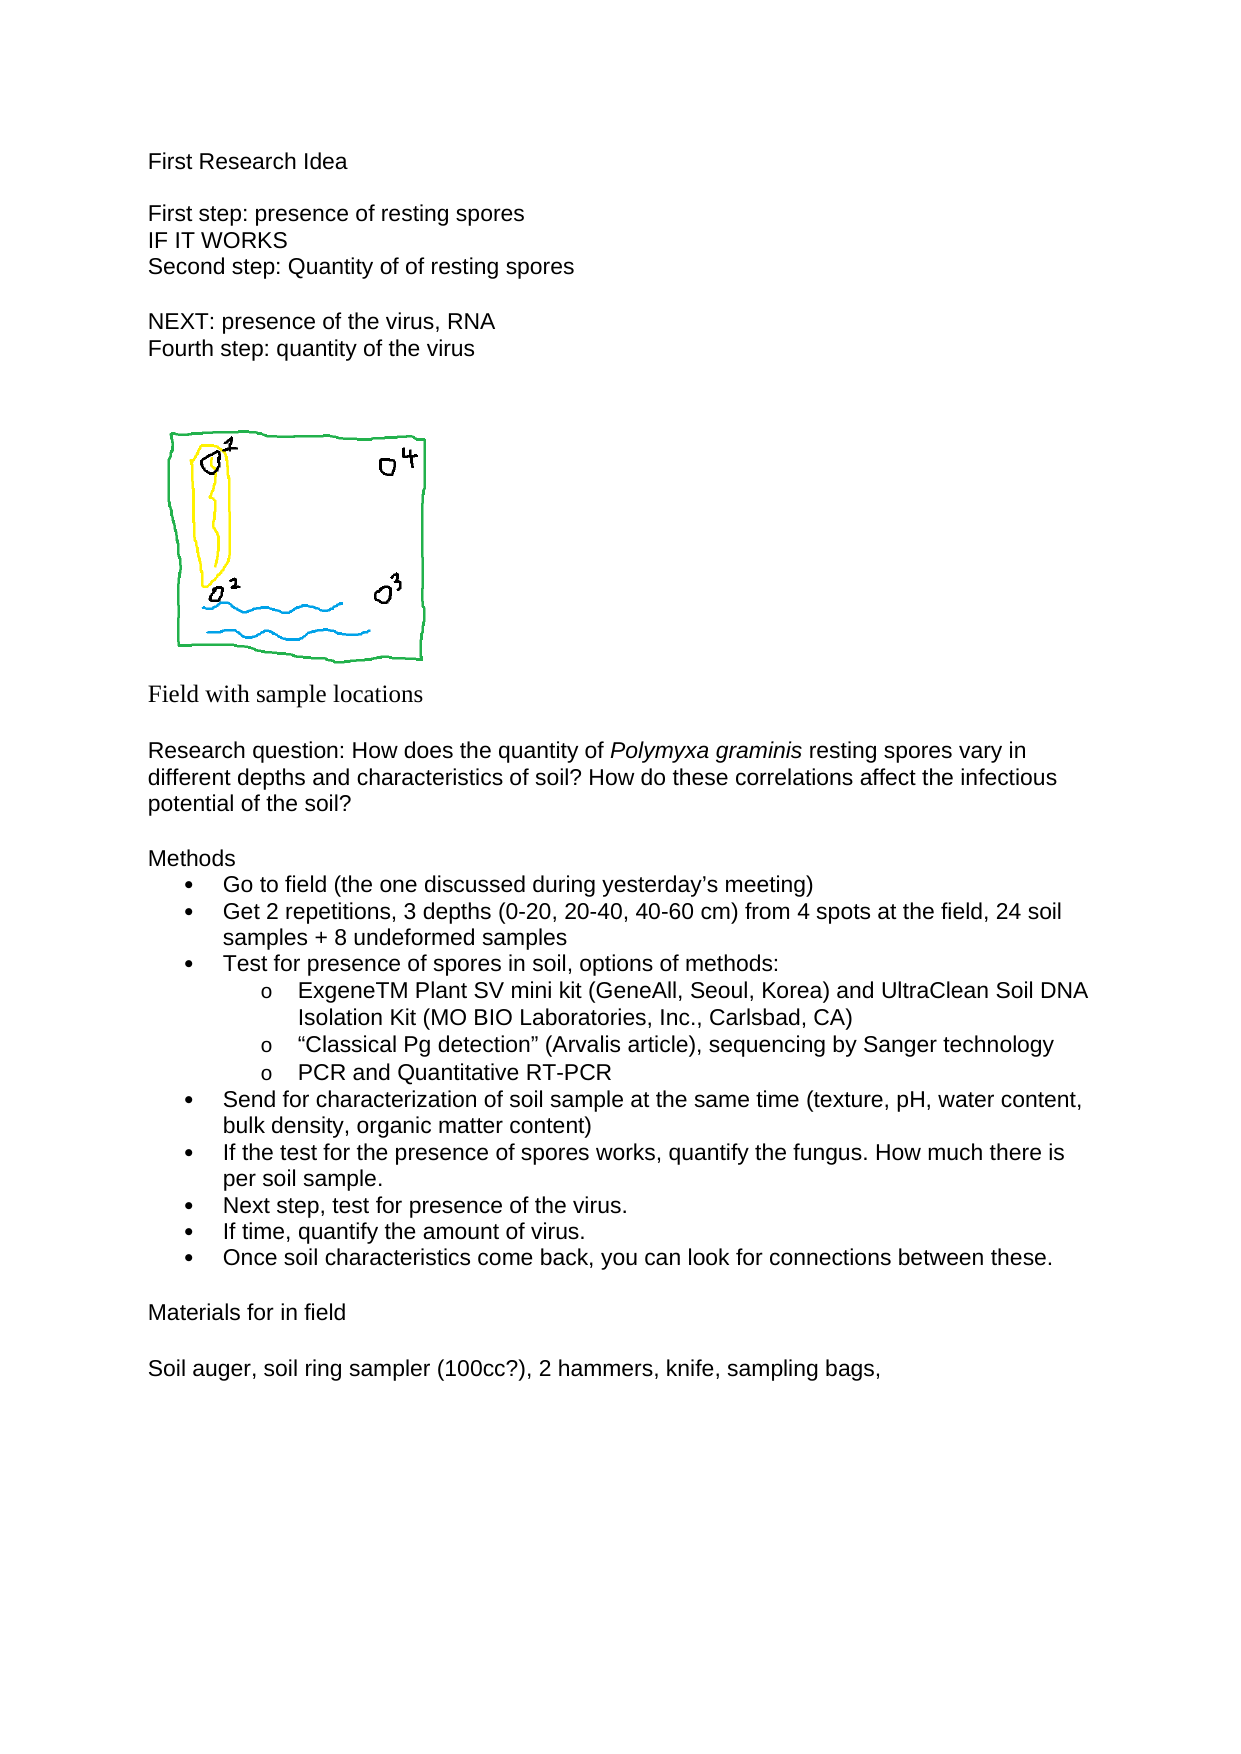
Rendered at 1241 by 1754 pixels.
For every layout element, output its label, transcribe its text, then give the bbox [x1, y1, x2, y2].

text First Research Idea [148, 148, 1093, 174]
text NEXT: presence of the virus, RNA [148, 308, 1093, 334]
list Get 2 repetitions, 3 depths (0-20, 20-40, 40-60 cm) from 4 spots at the field, 24 soil samples + 8 undeformed samples [185, 898, 1093, 950]
text Materials for in field [148, 1299, 1093, 1326]
list Go to field (the one discussed during yesterday’s meeting) [185, 871, 1093, 898]
text First step: presence of resting spores [148, 200, 1093, 227]
list “Classical Pg detection” (Arvalis article), sequencing by Sanger technology [260, 1031, 1093, 1058]
list Once soil characteristics come back, you can look for connections between these. [185, 1244, 1093, 1271]
list Next step, test for presence of the virus. [185, 1192, 1093, 1218]
list Test for presence of spores in soil, options of methods: [185, 950, 1093, 977]
list If time, quantify the amount of virus. [185, 1218, 1093, 1244]
text Fourth step: quantity of the virus [148, 334, 1093, 361]
list ExgeneTM Plant SV mini kit (GeneAll, Seoul, Korea) and UltraClean Soil DNA Isolation Kit (MO BIO Laboratories, Inc., Carlsbad, CA) [260, 977, 1093, 1031]
text Research question: How does the quantity of Polymyxa graminis resting spores vary in different depths and characteristics of soil? How do these correlations affect the infectious potential of the soil? [148, 737, 1093, 816]
text Second step: Quantity of of resting spores [148, 253, 1093, 279]
list If the test for the presence of spores works, quantify the fungus. How much there is per soil sample. [185, 1139, 1093, 1192]
text Soil auger, soil ring sampler (100cc?), 2 hammers, knife, sampling bags, [148, 1354, 1093, 1381]
list Send for characterization of soil sample at the same time (texture, pH, water content, bulk density, organic matter content) [185, 1086, 1093, 1139]
text Methods [148, 845, 1093, 871]
list PCR and Quantitative RT-PCR [260, 1058, 1093, 1086]
text Field with sample locations [148, 679, 1093, 708]
text IF IT WORKS [148, 227, 1093, 253]
